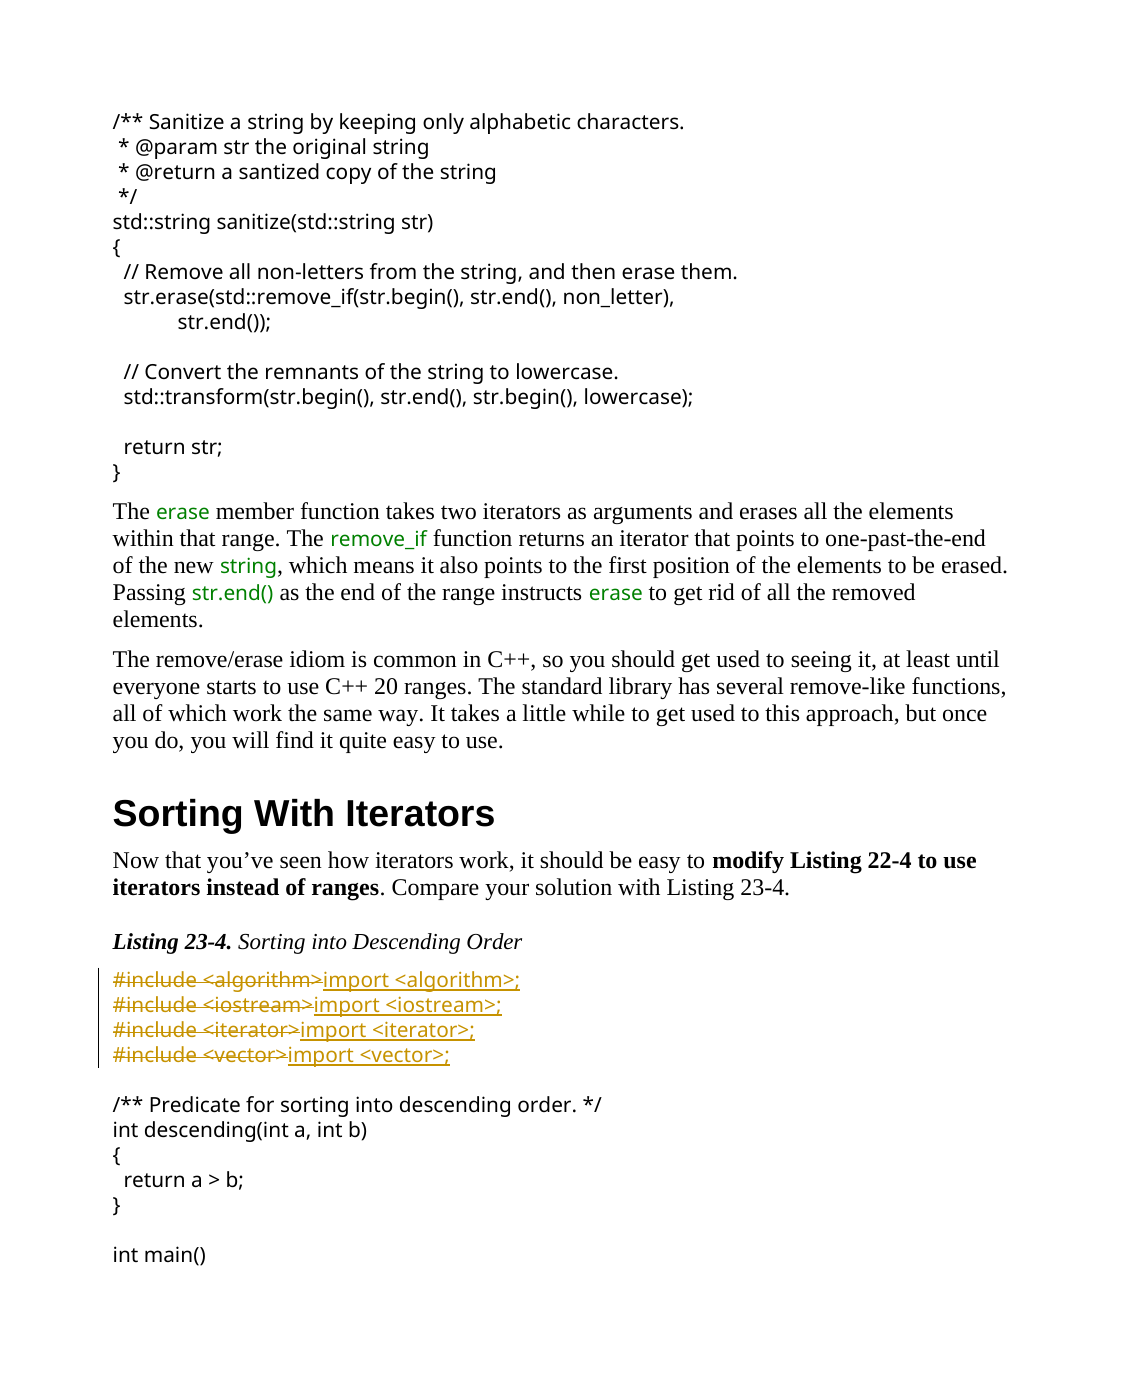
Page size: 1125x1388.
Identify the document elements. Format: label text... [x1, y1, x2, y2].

text import <iterator>; [112, 1018, 997, 1043]
text /** Predicate for sorting into descending order. */ [112, 1093, 997, 1118]
text The erase member function takes two iterators as arguments and erases all the elements within that range. The remove_if function returns an iterator that points to one-past-the-end of the new string, which means it also points to the first position of the elements to be erased. Passing str.end() as the end of the range instructs erase to get rid of all the removed elements. [112, 497, 1012, 633]
text import <iostream>; [112, 993, 997, 1018]
text } [112, 1193, 997, 1218]
text { [112, 235, 997, 260]
text return a > b; [112, 1168, 997, 1193]
text Now that you’ve seen how iterators work, it should be easy to modify Listing 22-4 to use iterators instead of ranges. Compare your solution with Listing 23-4. [112, 847, 1012, 901]
text */ [112, 185, 997, 210]
text } [112, 460, 997, 485]
subtitle Sorting With Iterators [112, 791, 1012, 834]
text int descending(int a, int b) [112, 1118, 997, 1143]
text * @return a santized copy of the string [112, 160, 997, 185]
text * @param str the original string [112, 135, 997, 160]
text import <algorithm>; [112, 968, 997, 993]
text return str; [112, 435, 997, 460]
text The remove/erase idiom is common in C++, so you should get used to seeing it, at least until everyone starts to use C++ 20 ranges. The standard library has several remove-like functions, all of which work the same way. It takes a little while to get used to this approach, but once you do, you will find it quite easy to use. [112, 645, 1012, 754]
text // Convert the remnants of the string to lowercase. [112, 360, 997, 385]
text import <vector>; [112, 1043, 997, 1068]
text int main() [112, 1243, 997, 1268]
text // Remove all non-letters from the string, and then erase them. [112, 260, 997, 285]
text std::string sanitize(std::string str) [112, 210, 997, 235]
text Listing 23-4. Sorting into Descending Order [112, 926, 1012, 955]
text std::transform(str.begin(), str.end(), str.begin(), lowercase); [112, 385, 997, 410]
text str.end()); [112, 310, 997, 335]
text str.erase(std::remove_if(str.begin(), str.end(), non_letter), [112, 285, 997, 310]
text /** Sanitize a string by keeping only alphabetic characters. [112, 110, 997, 135]
text { [112, 1143, 997, 1168]
